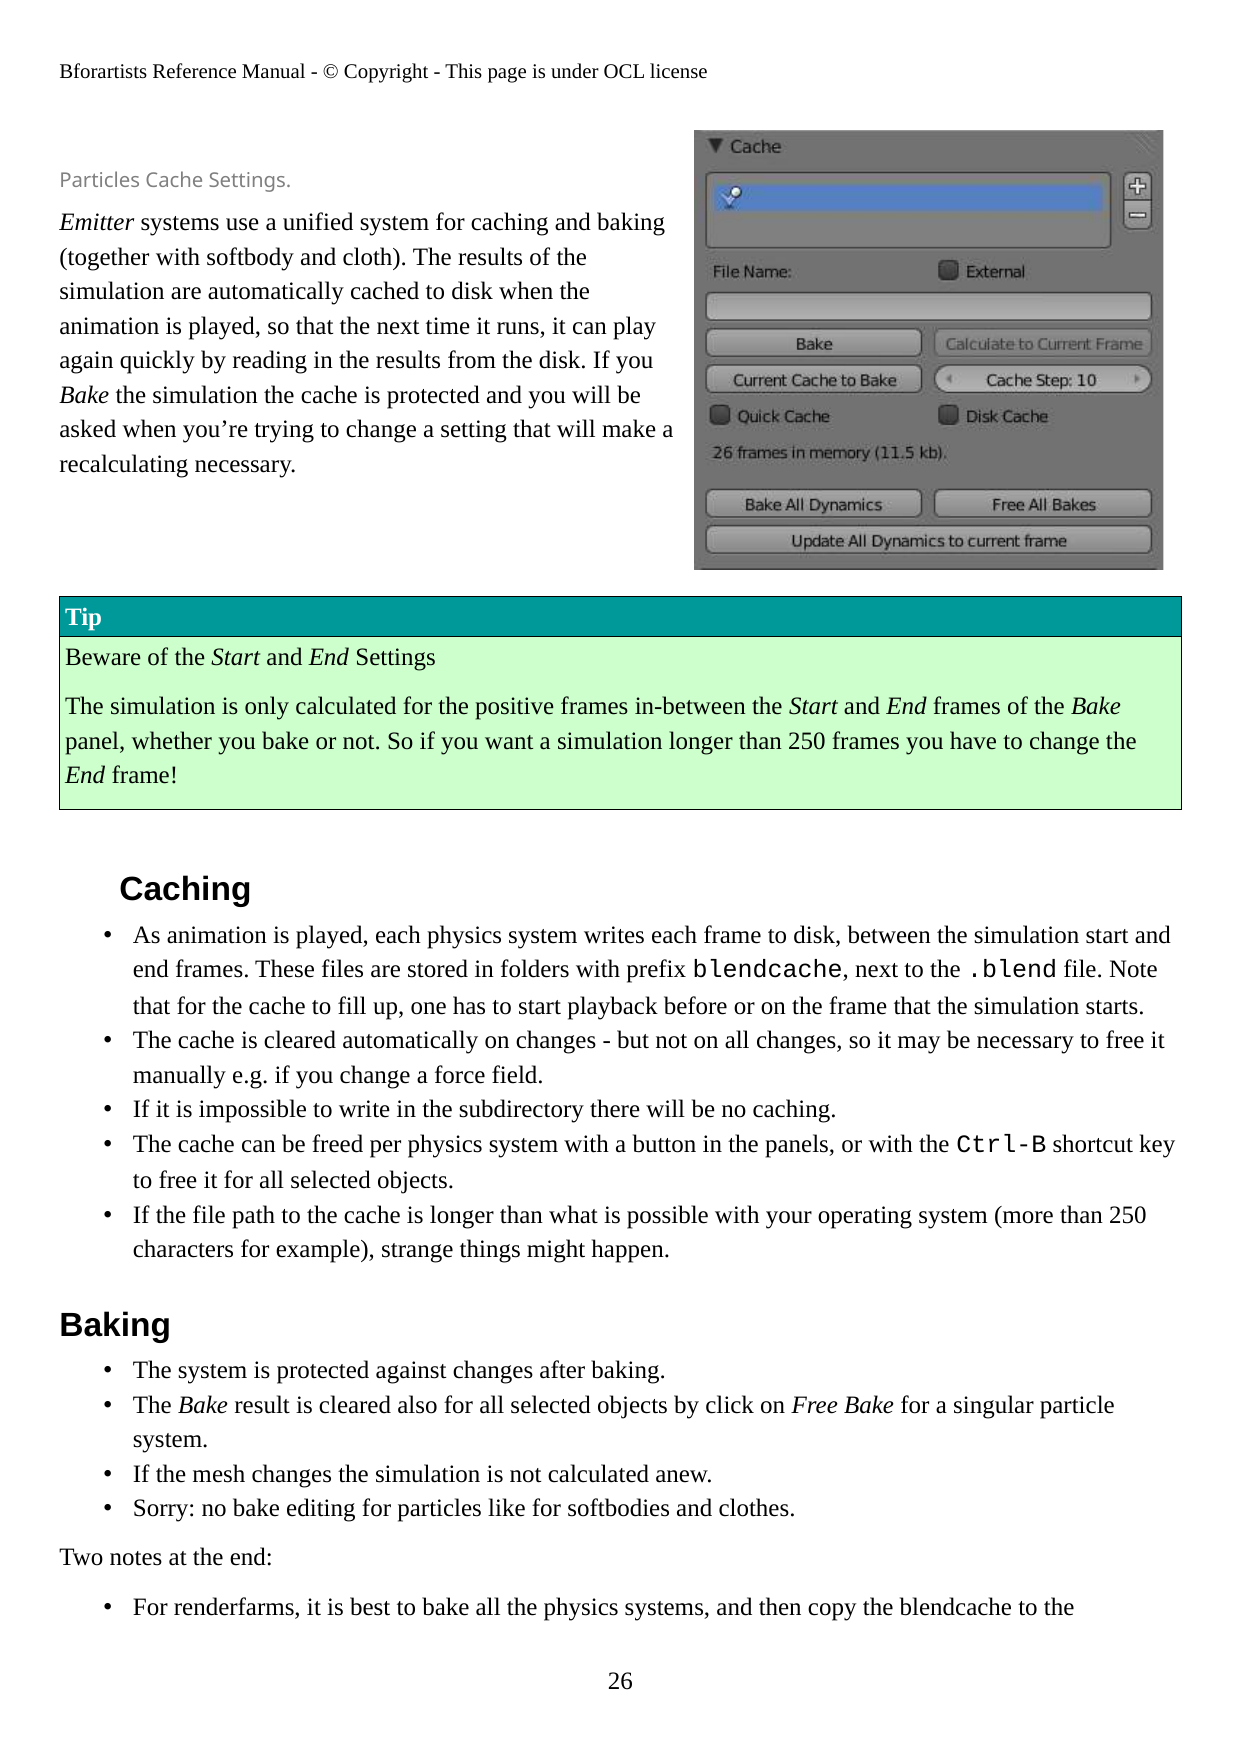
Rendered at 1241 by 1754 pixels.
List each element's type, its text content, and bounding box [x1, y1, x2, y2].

list If the file path to the cache is longer than what is possible with your operating system (more than 250 characters for example), strange things might happen. [103, 1200, 1181, 1263]
list As animation is played, each physics system writes each frame to disk, between the simulation start and end frames. These files are stored in folders with prefix blendcache, next to the .blend file. Note that for the cache to fill up, one has to start playback before or on the frame that the simulation starts. [103, 920, 1181, 1020]
table_header Tip [60, 597, 1181, 636]
list The Bake result is cleared also for all selected objects by click on Free Bake for a singular particle system. [103, 1390, 1181, 1453]
picture [694, 130, 1164, 570]
list The cache is cleared automatically on changes - but not on all changes, so it may be necessary to free it manually e.g. if you change a force field. [103, 1026, 1181, 1089]
list The cache can be freed per physics system with a button in the panels, or with the Ctrl-B shortcut key to free it for all selected objects. [103, 1129, 1181, 1194]
list Sorry: no bake editing for particles like for softbodies and clothes. [103, 1493, 1181, 1522]
list For renderfarms, it is best to bake all the physics systems, and then copy the blendcache to the [103, 1592, 1181, 1620]
list The system is protected against changes after baking. [103, 1356, 1181, 1384]
table_cell Beware of the Start and End Settings The simulation is only calculated for the positive frames in-between the Start and End frames of the Bake panel, whether you bake or not. So if you want a simulation longer than 250 frames you have to change the End frame! [60, 637, 1181, 809]
text Emitter systems use a unified system for caching and baking (together with softbody and cloth). The results of the simulation are automatically cached to disk when the animation is played, so that the next time it runs, it can play again quickly by reading in the results from the disk. If you Bake the simulation the cache is protected and you will be asked when you’re trying to change a setting that will make a recalculating necessary. [59, 207, 676, 478]
list If it is impossible to write in the subdirectory there will be no caching. [103, 1094, 1181, 1123]
text Particles Cache Settings. [59, 162, 676, 193]
list If the mesh changes the simulation is not calculated anew. [103, 1459, 1181, 1488]
subtitle Baking [59, 1304, 1181, 1343]
text Two notes at the end: [59, 1542, 1181, 1571]
subtitle Caching [59, 830, 1181, 907]
